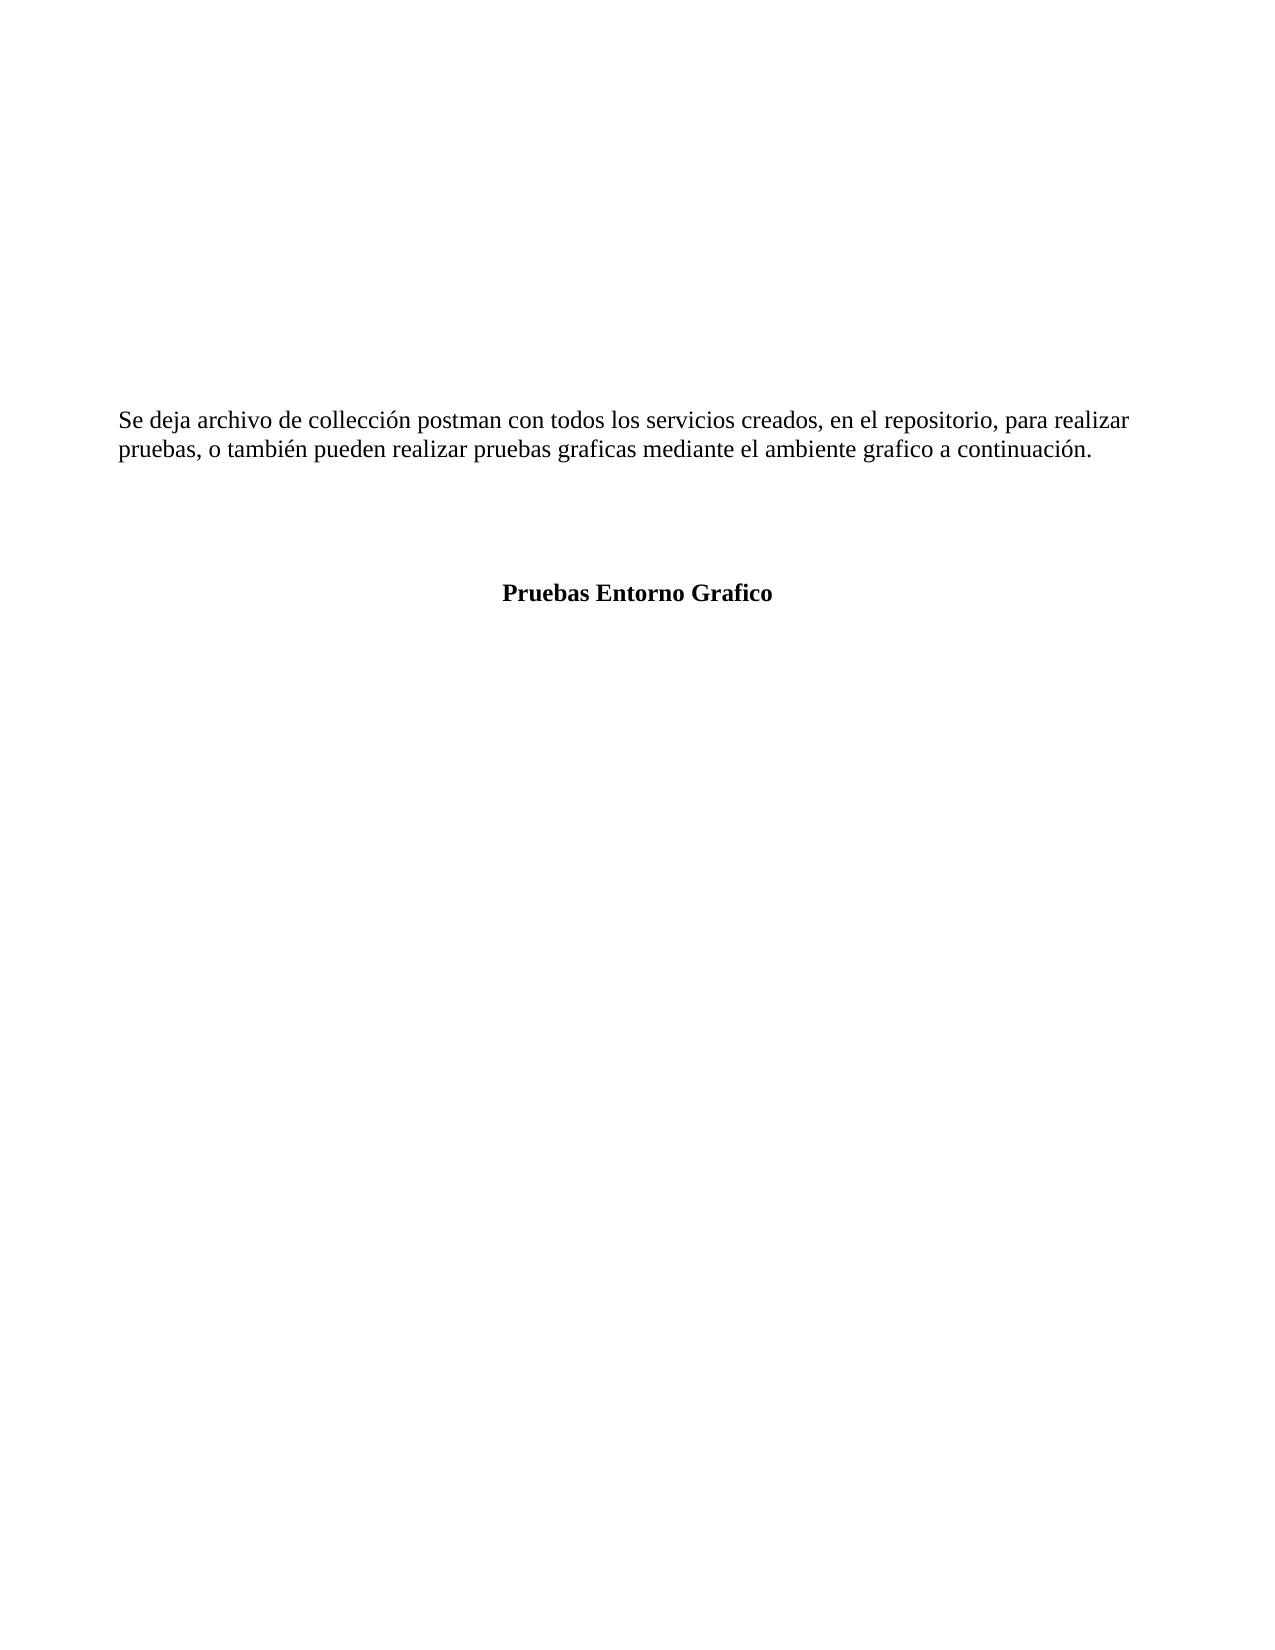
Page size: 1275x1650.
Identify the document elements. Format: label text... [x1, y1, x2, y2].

text Se deja archivo de collección postman con todos los servicios creados, en el repositorio, para realizar pruebas, o también pueden realizar pruebas graficas mediante el ambiente grafico a continuación. [118, 406, 1157, 463]
text Pruebas Entorno Grafico [118, 578, 1157, 607]
